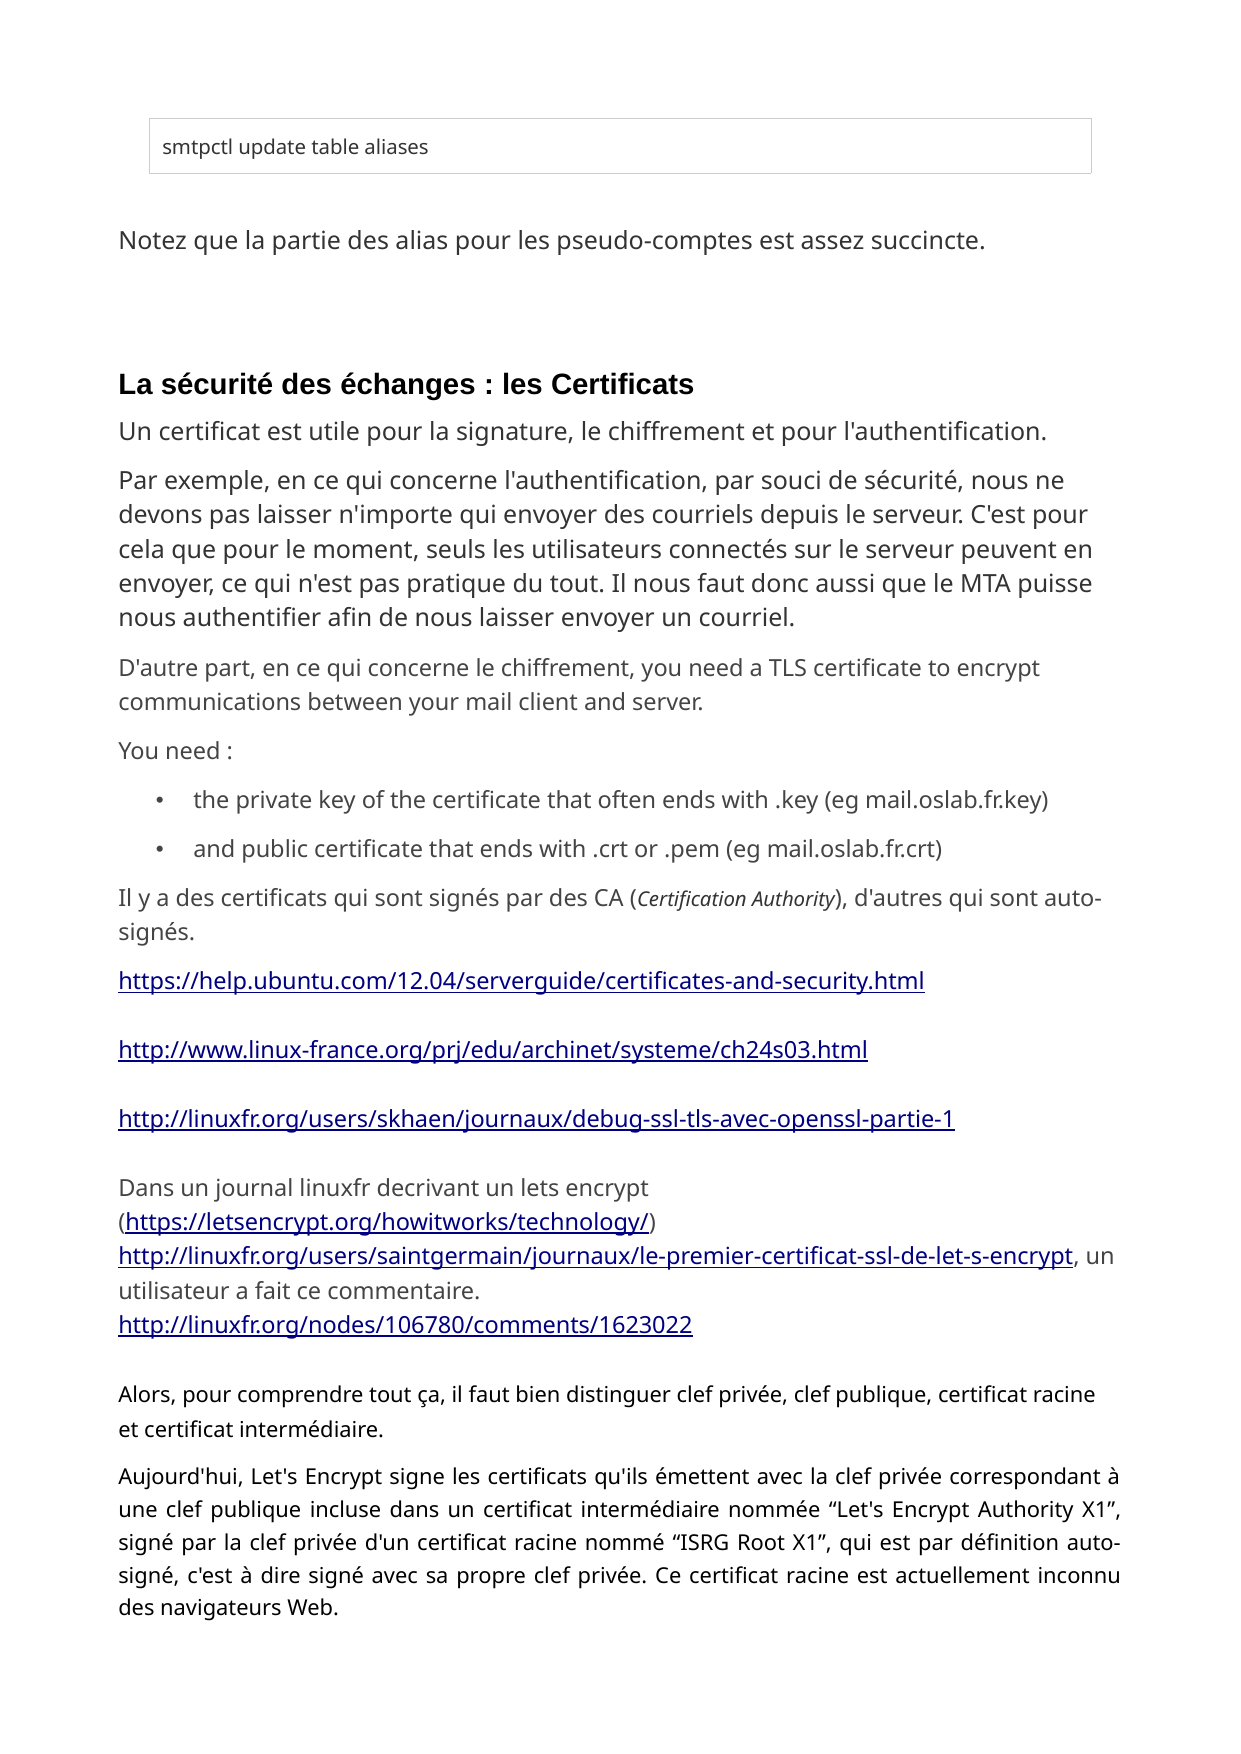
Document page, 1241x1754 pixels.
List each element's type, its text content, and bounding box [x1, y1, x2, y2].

text Dans un journal linuxfr decrivant un lets encrypt (https://letsencrypt.org/howitworks/technology/) http://linuxfr.org/users/saintgermain/journaux/le-premier-certificat-ssl-de-let-s-encrypt, un utilisateur a fait ce commentaire. [118, 1168, 1122, 1306]
text https://help.ubuntu.com/12.04/serverguide/certificates-and-security.html [118, 962, 1122, 997]
list and public certificate that ends with .crt or .pem (eg mail.oslab.fr.crt) [156, 830, 1122, 864]
text Notez que la partie des alias pour les pseudo-comptes est assez succincte. [118, 223, 1122, 257]
subtitle La sécurité des échanges : les Certificats [118, 367, 1122, 401]
text Un certificat est utile pour la signature, le chiffrement et pour l'authentification. [118, 413, 1122, 448]
text http://www.linux-france.org/prj/edu/archinet/systeme/ch24s03.html [118, 1031, 1122, 1065]
text http://linuxfr.org/users/skhaen/journaux/debug-ssl-tls-avec-openssl-partie-1 [118, 1100, 1122, 1134]
list the private key of the certificate that often ends with .key (eg mail.oslab.fr.key) [156, 781, 1122, 815]
text D'autre part, en ce qui concerne le chiffrement, you need a TLS certificate to encrypt communications between your mail client and server. [118, 649, 1122, 717]
text http://linuxfr.org/nodes/106780/comments/1623022 [118, 1306, 1122, 1340]
text smtpctl update table aliases [150, 119, 1091, 173]
text Par exemple, en ce qui concerne l'authentification, par souci de sécurité, nous ne devons pas laisser n'importe qui envoyer des courriels depuis le serveur. C'est pour cela que pour le moment, seuls les utilisateurs connectés sur le serveur peuvent en envoyer, ce qui n'est pas pratique du tout. Il nous faut donc aussi que le MTA puisse nous authentifier afin de nous laisser envoyer un courriel. [118, 462, 1122, 634]
text Alors, pour comprendre tout ça, il faut bien distinguer clef privée, clef publique, certificat racine et certificat intermédiaire. [118, 1375, 1122, 1443]
text Aujourd'hui, Let's Encrypt signe les certificats qu'ils émettent avec la clef privée correspondant à une clef publique incluse dans un certificat intermédiaire nommée “Let's Encrypt Authority X1”, signé par la clef privée d'un certificat racine nommé “ISRG Root X1”, qui est par définition auto-signé, c'est à dire signé avec sa propre clef privée. Ce certificat racine est actuellement inconnu des navigateurs Web. [118, 1458, 1122, 1622]
text Il y a des certificats qui sont signés par des CA (Certification Authority), d'autres qui sont auto-signés. [118, 879, 1122, 948]
text You need : [118, 732, 1122, 766]
